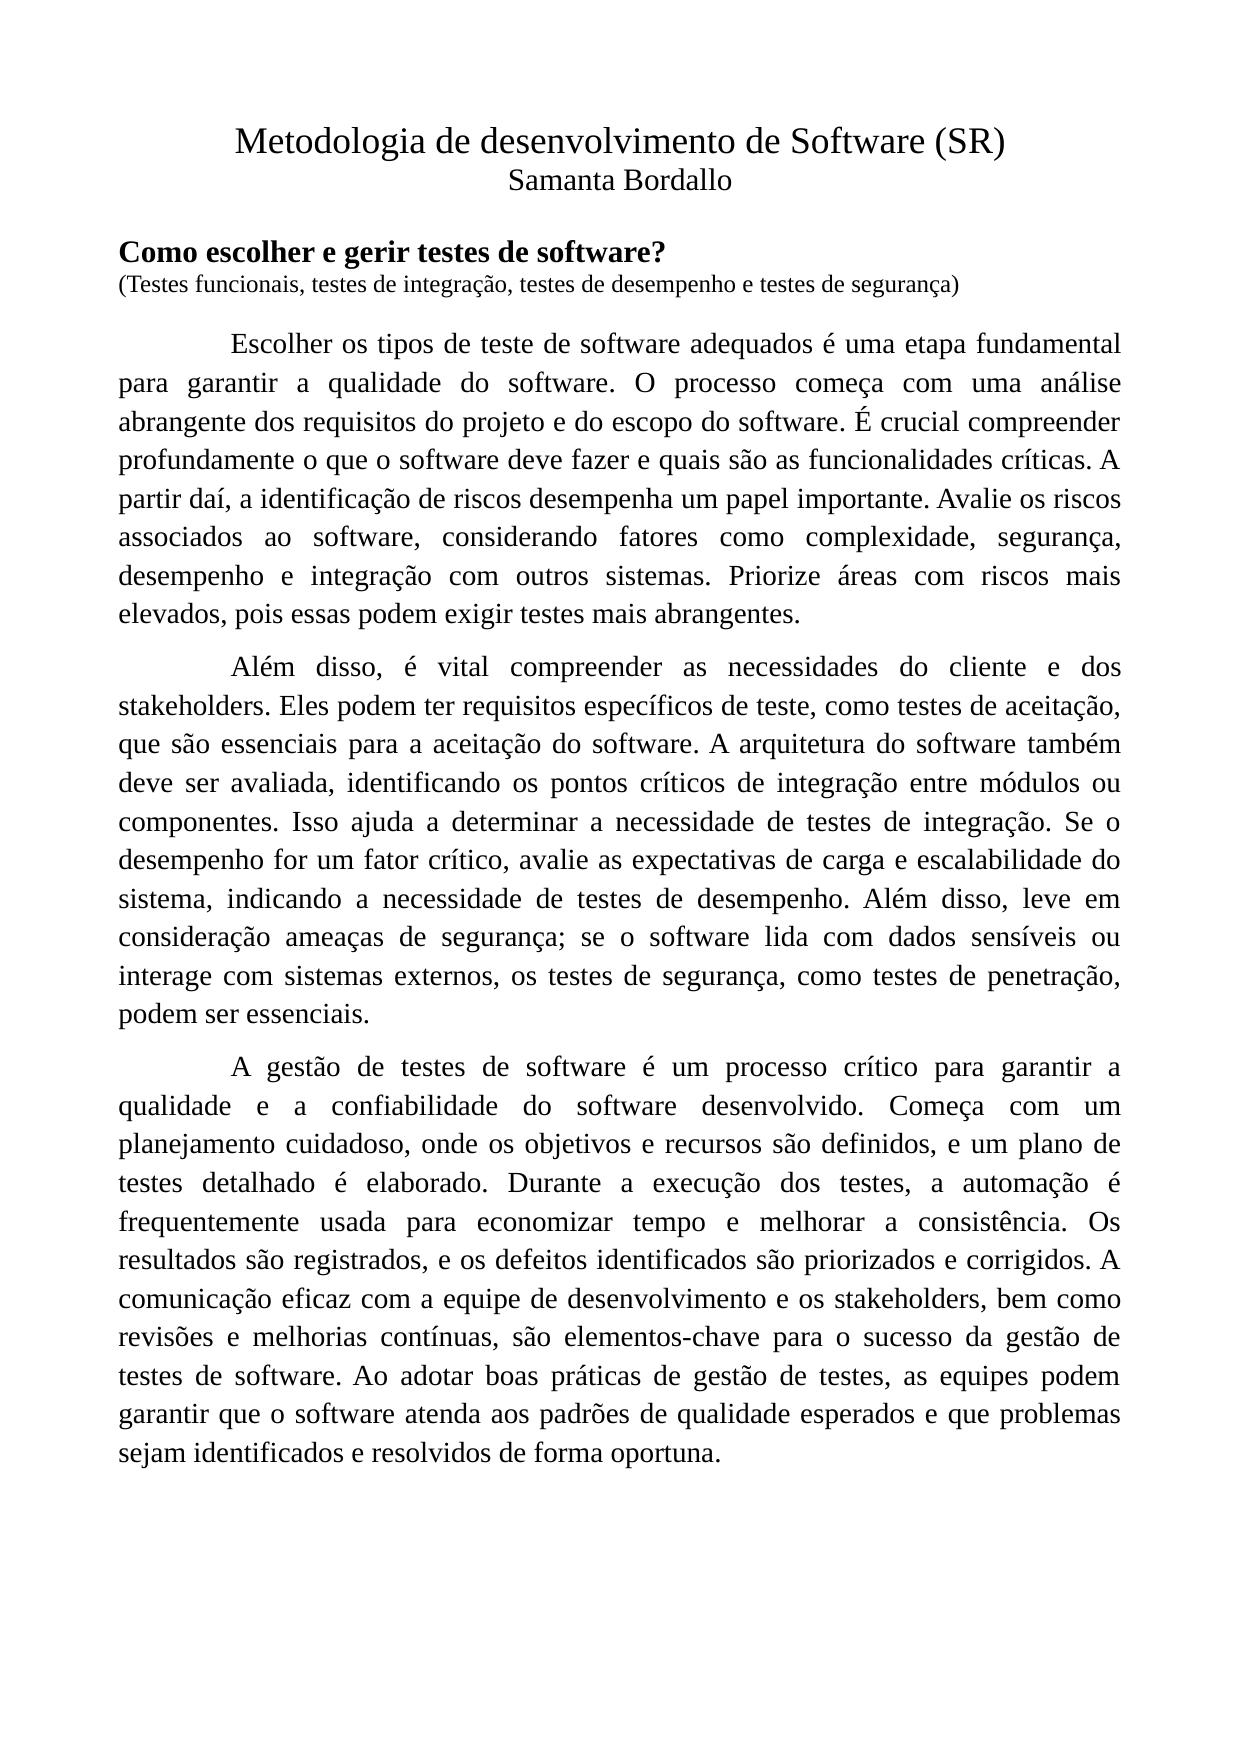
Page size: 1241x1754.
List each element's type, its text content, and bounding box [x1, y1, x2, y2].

text A gestão de testes de software é um processo crítico para garantir a qualidade e a confiabilidade do software desenvolvido. Começa com um planejamento cuidadoso, onde os objetivos e recursos são definidos, e um plano de testes detalhado é elaborado. Durante a execução dos testes, a automação é frequentemente usada para economizar tempo e melhorar a consistência. Os resultados são registrados, e os defeitos identificados são priorizados e corrigidos. A comunicação eficaz com a equipe de desenvolvimento e os stakeholders, bem como revisões e melhorias contínuas, são elementos-chave para o sucesso da gestão de testes de software. Ao adotar boas práticas de gestão de testes, as equipes podem garantir que o software atenda aos padrões de qualidade esperados e que problemas sejam identificados e resolvidos de forma oportuna. [118, 1049, 1122, 1468]
text Como escolher e gerir testes de software? [118, 233, 1122, 269]
text Escolher os tipos de teste de software adequados é uma etapa fundamental para garantir a qualidade do software. O processo começa com uma análise abrangente dos requisitos do projeto e do escopo do software. É crucial compreender profundamente o que o software deve fazer e quais são as funcionalidades críticas. A partir daí, a identificação de riscos desempenha um papel importante. Avalie os riscos associados ao software, considerando fatores como complexidade, segurança, desempenho e integração com outros sistemas. Priorize áreas com riscos mais elevados, pois essas podem exigir testes mais abrangentes. [118, 327, 1122, 630]
text Samanta Bordallo [118, 161, 1122, 197]
text (Testes funcionais, testes de integração, testes de desempenho e testes de segurança) [118, 269, 1122, 298]
text Metodologia de desenvolvimento de Software (SR) [118, 118, 1122, 161]
text Além disso, é vital compreender as necessidades do cliente e dos stakeholders. Eles podem ter requisitos específicos de teste, como testes de aceitação, que são essenciais para a aceitação do software. A arquitetura do software também deve ser avaliada, identificando os pontos críticos de integração entre módulos ou componentes. Isso ajuda a determinar a necessidade de testes de integração. Se o desempenho for um fator crítico, avalie as expectativas de carga e escalabilidade do sistema, indicando a necessidade de testes de desempenho. Além disso, leve em consideração ameaças de segurança; se o software lida com dados sensíveis ou interage com sistemas externos, os testes de segurança, como testes de penetração, podem ser essenciais. [118, 649, 1122, 1030]
